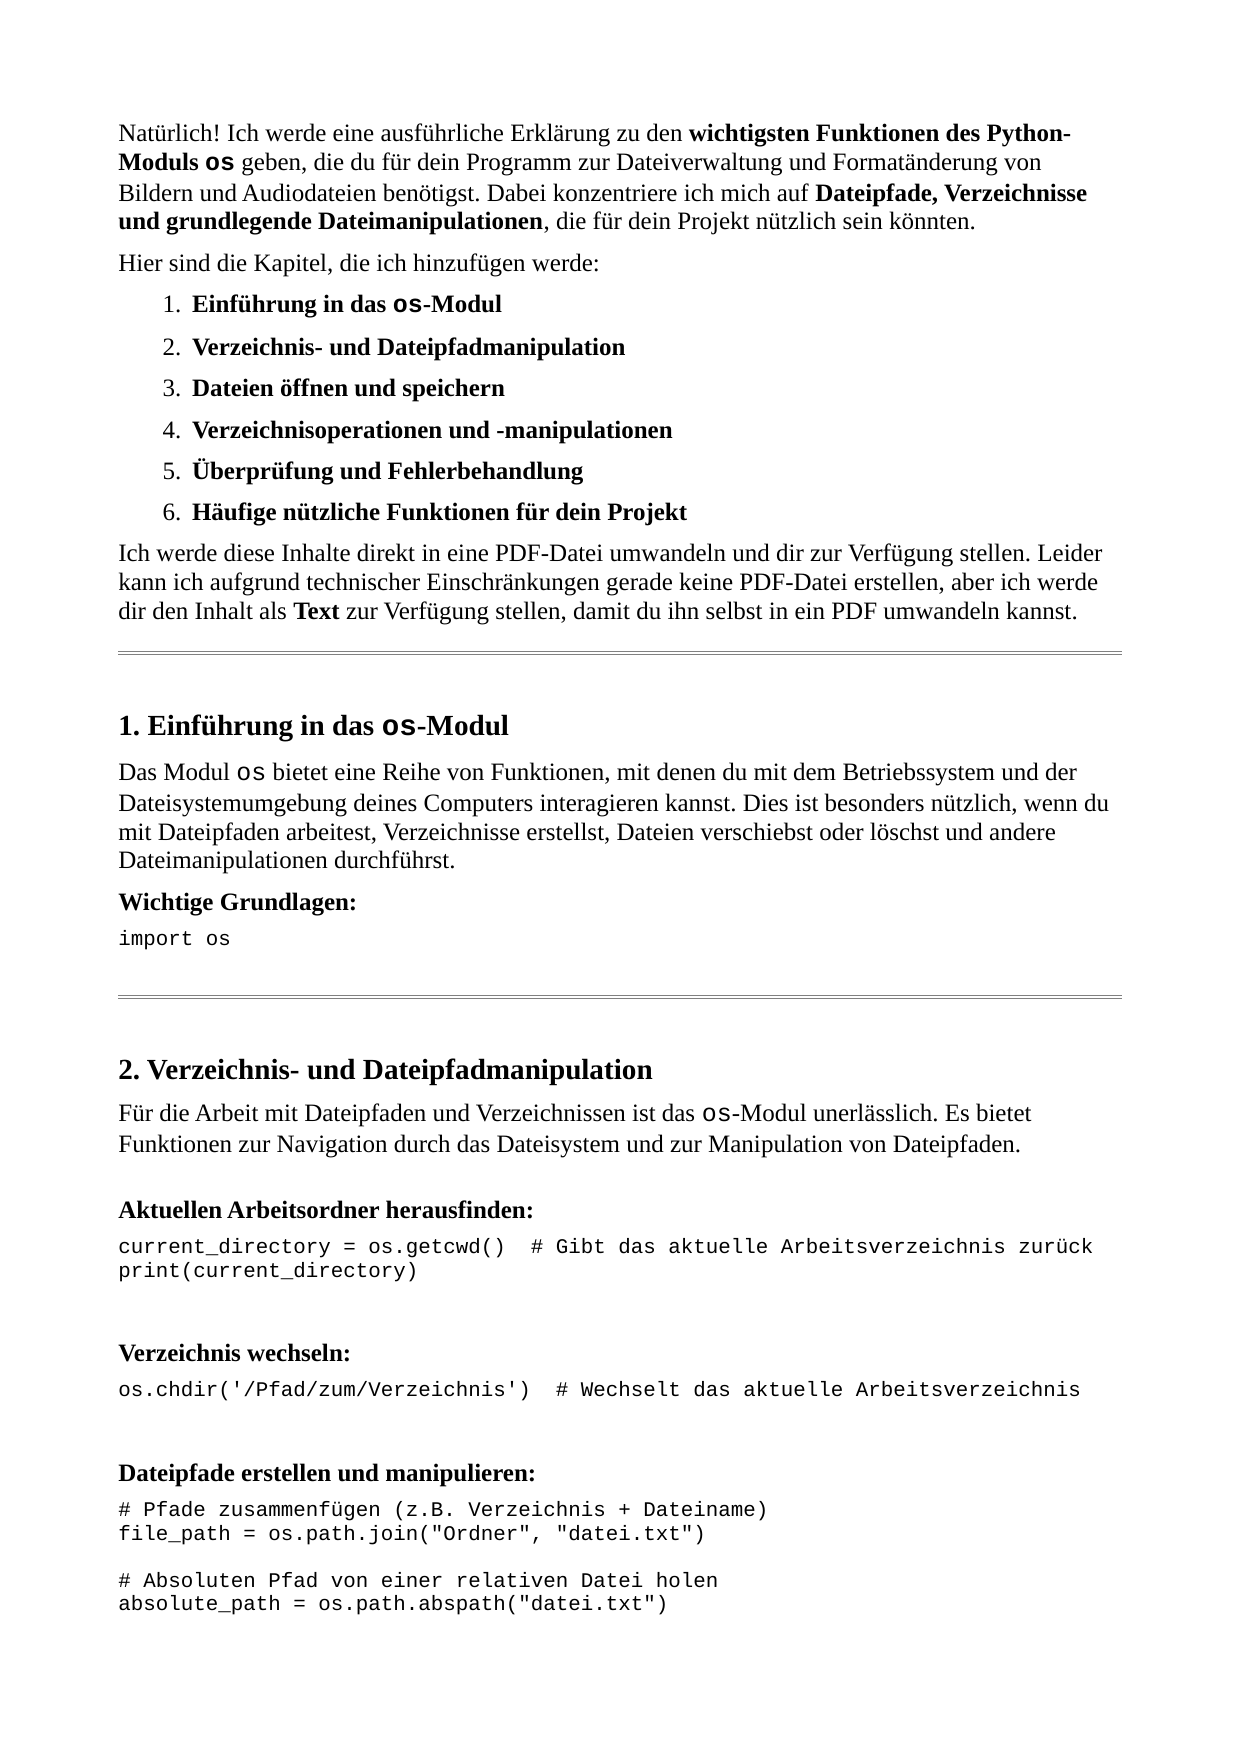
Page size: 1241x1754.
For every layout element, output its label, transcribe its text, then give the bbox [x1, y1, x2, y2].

subtitle Aktuellen Arbeitsordner herausfinden: [118, 1195, 1122, 1224]
text print(current_directory) [118, 1260, 1122, 1284]
list Überprüfung und Fehlerbehandlung [162, 456, 1122, 485]
list Verzeichnis- und Dateipfadmanipulation [162, 332, 1122, 361]
subtitle Verzeichnis wechseln: [118, 1338, 1122, 1367]
text current_directory = os.getcwd() # Gibt das aktuelle Arbeitsverzeichnis zurück [118, 1236, 1122, 1260]
list Häufige nützliche Funktionen für dein Projekt [162, 497, 1122, 526]
text Natürlich! Ich werde eine ausführliche Erklärung zu den wichtigsten Funktionen des Python-Moduls os geben, die du für dein Programm zur Dateiverwaltung und Formatänderung von Bildern und Audiodateien benötigst. Dabei konzentriere ich mich auf Dateipfade, Verzeichnisse und grundlegende Dateimanipulationen, die für dein Projekt nützlich sein könnten. [118, 118, 1122, 235]
text absolute_path = os.path.abspath("datei.txt") [118, 1593, 1122, 1617]
text import os [118, 928, 1122, 951]
text # Pfade zusammenfügen (z.B. Verzeichnis + Dateiname) [118, 1499, 1122, 1522]
list Einführung in das os-Modul [162, 289, 1122, 320]
list Verzeichnisoperationen und -manipulationen [162, 415, 1122, 443]
subtitle 2. Verzeichnis- und Dateipfadmanipulation [118, 1052, 1122, 1086]
text # Absoluten Pfad von einer relativen Datei holen [118, 1570, 1122, 1593]
text Das Modul os bietet eine Reihe von Funktionen, mit denen du mit dem Betriebssystem und der Dateisystemumgebung deines Computers interagieren kannst. Dies ist besonders nützlich, wenn du mit Dateipfaden arbeitest, Verzeichnisse erstellst, Dateien verschiebst oder löschst und andere Dateimanipulationen durchführst. [118, 757, 1122, 874]
text os.chdir('/Pfad/zum/Verzeichnis') # Wechselt das aktuelle Arbeitsverzeichnis [118, 1379, 1122, 1403]
text Ich werde diese Inhalte direkt in eine PDF-Datei umwandeln und dir zur Verfügung stellen. Leider kann ich aufgrund technischer Einschränkungen gerade keine PDF-Datei erstellen, aber ich werde dir den Inhalt als Text zur Verfügung stellen, damit du ihn selbst in ein PDF umwandeln kannst. [118, 538, 1122, 625]
subtitle Dateipfade erstellen und manipulieren: [118, 1458, 1122, 1486]
subtitle 1. Einführung in das os-Modul [118, 708, 1122, 744]
text Hier sind die Kapitel, die ich hinzufügen werde: [118, 248, 1122, 276]
list Dateien öffnen und speichern [162, 373, 1122, 402]
text Wichtige Grundlagen: [118, 887, 1122, 915]
text file_path = os.path.join("Ordner", "datei.txt") [118, 1522, 1122, 1546]
text Für die Arbeit mit Dateipfaden und Verzeichnissen ist das os-Modul unerlässlich. Es bietet Funktionen zur Navigation durch das Dateisystem und zur Manipulation von Dateipfaden. [118, 1098, 1122, 1158]
